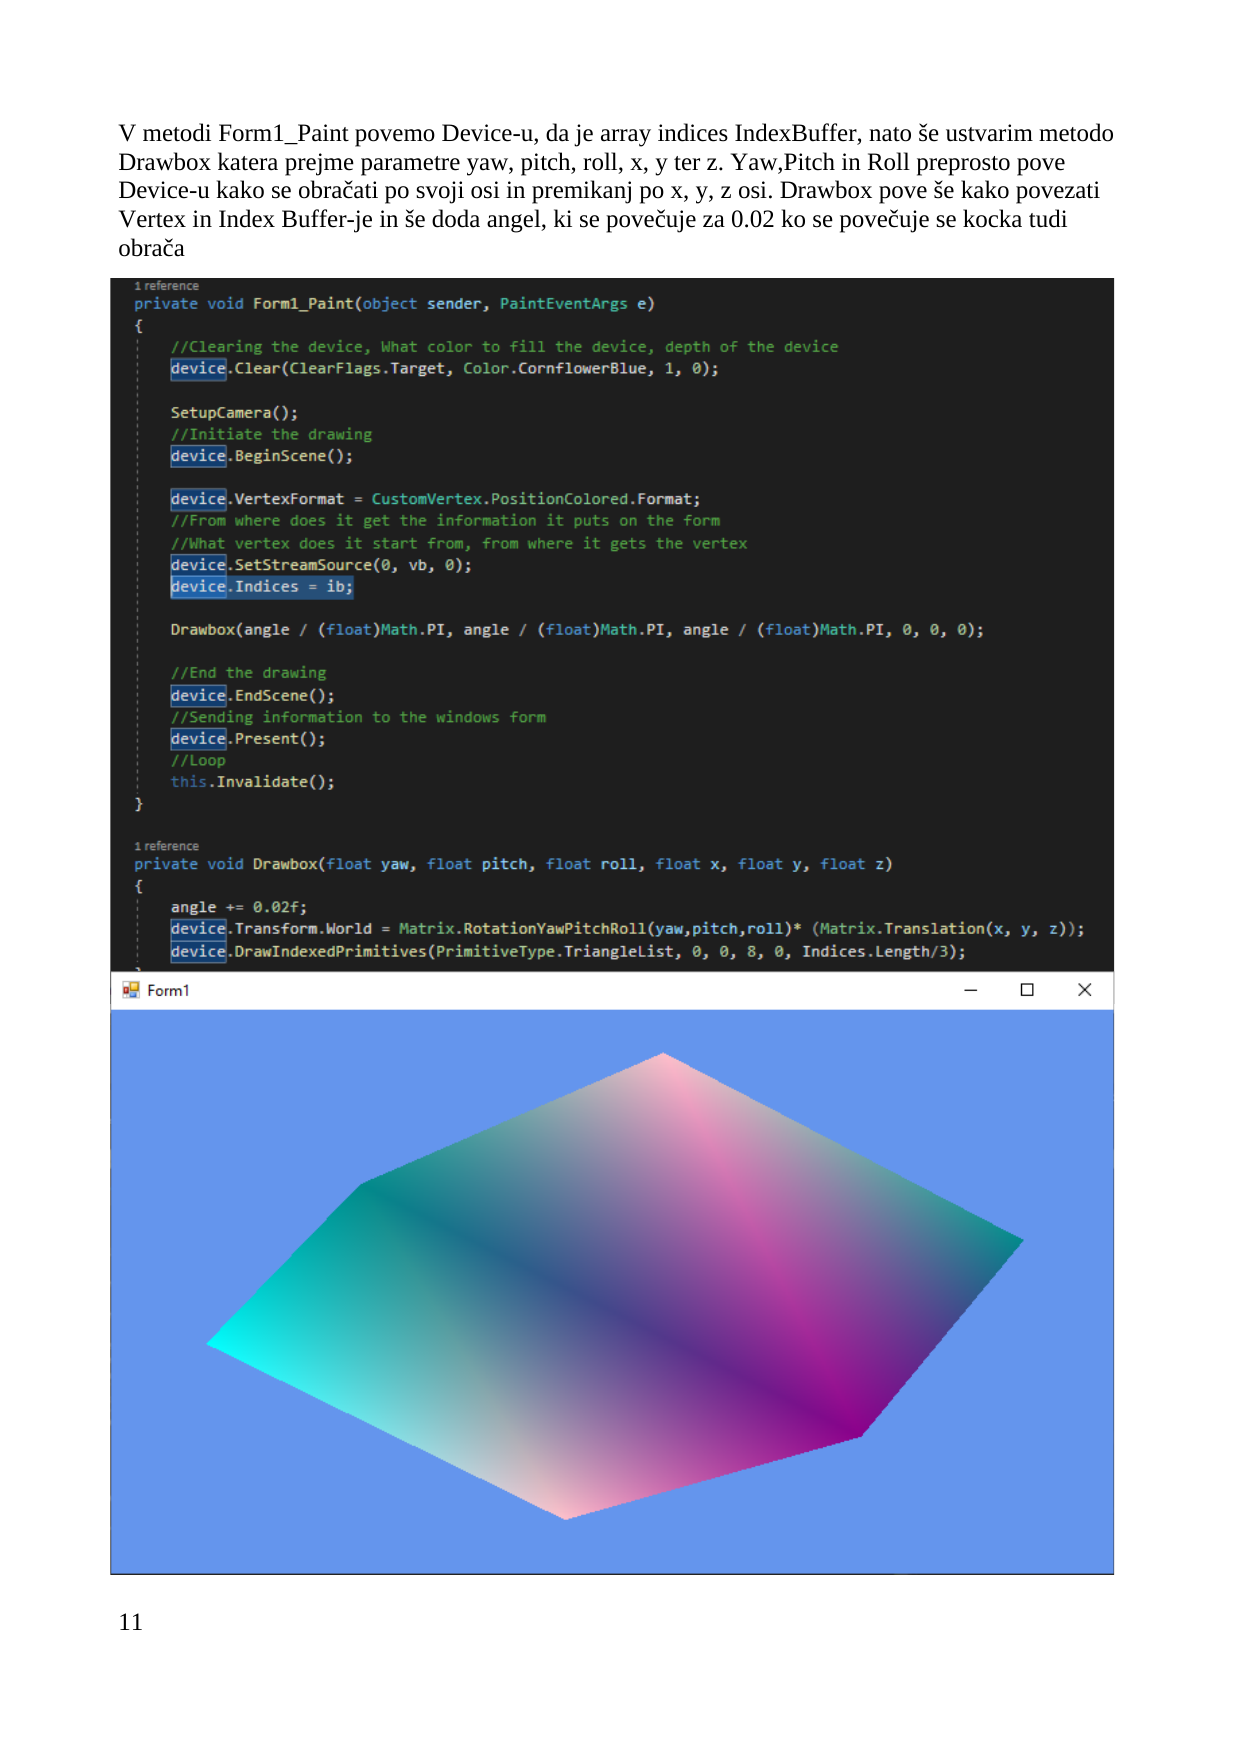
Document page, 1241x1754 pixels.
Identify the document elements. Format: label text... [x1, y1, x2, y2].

text V metodi Form1_Paint povemo Device-u, da je array indices IndexBuffer, nato še ustvarim metodo Drawbox katera prejme parametre yaw, pitch, roll, x, y ter z. Yaw,Pitch in Roll preprosto pove Device-u kako se obračati po svoji osi in premikanj po x, y, z osi. Drawbox pove še kako povezati Vertex in Index Buffer-je in še doda angel, ki se povečuje za 0.02 ko se povečuje se kocka tudi obrača [118, 118, 1122, 262]
picture [110, 278, 1115, 1575]
